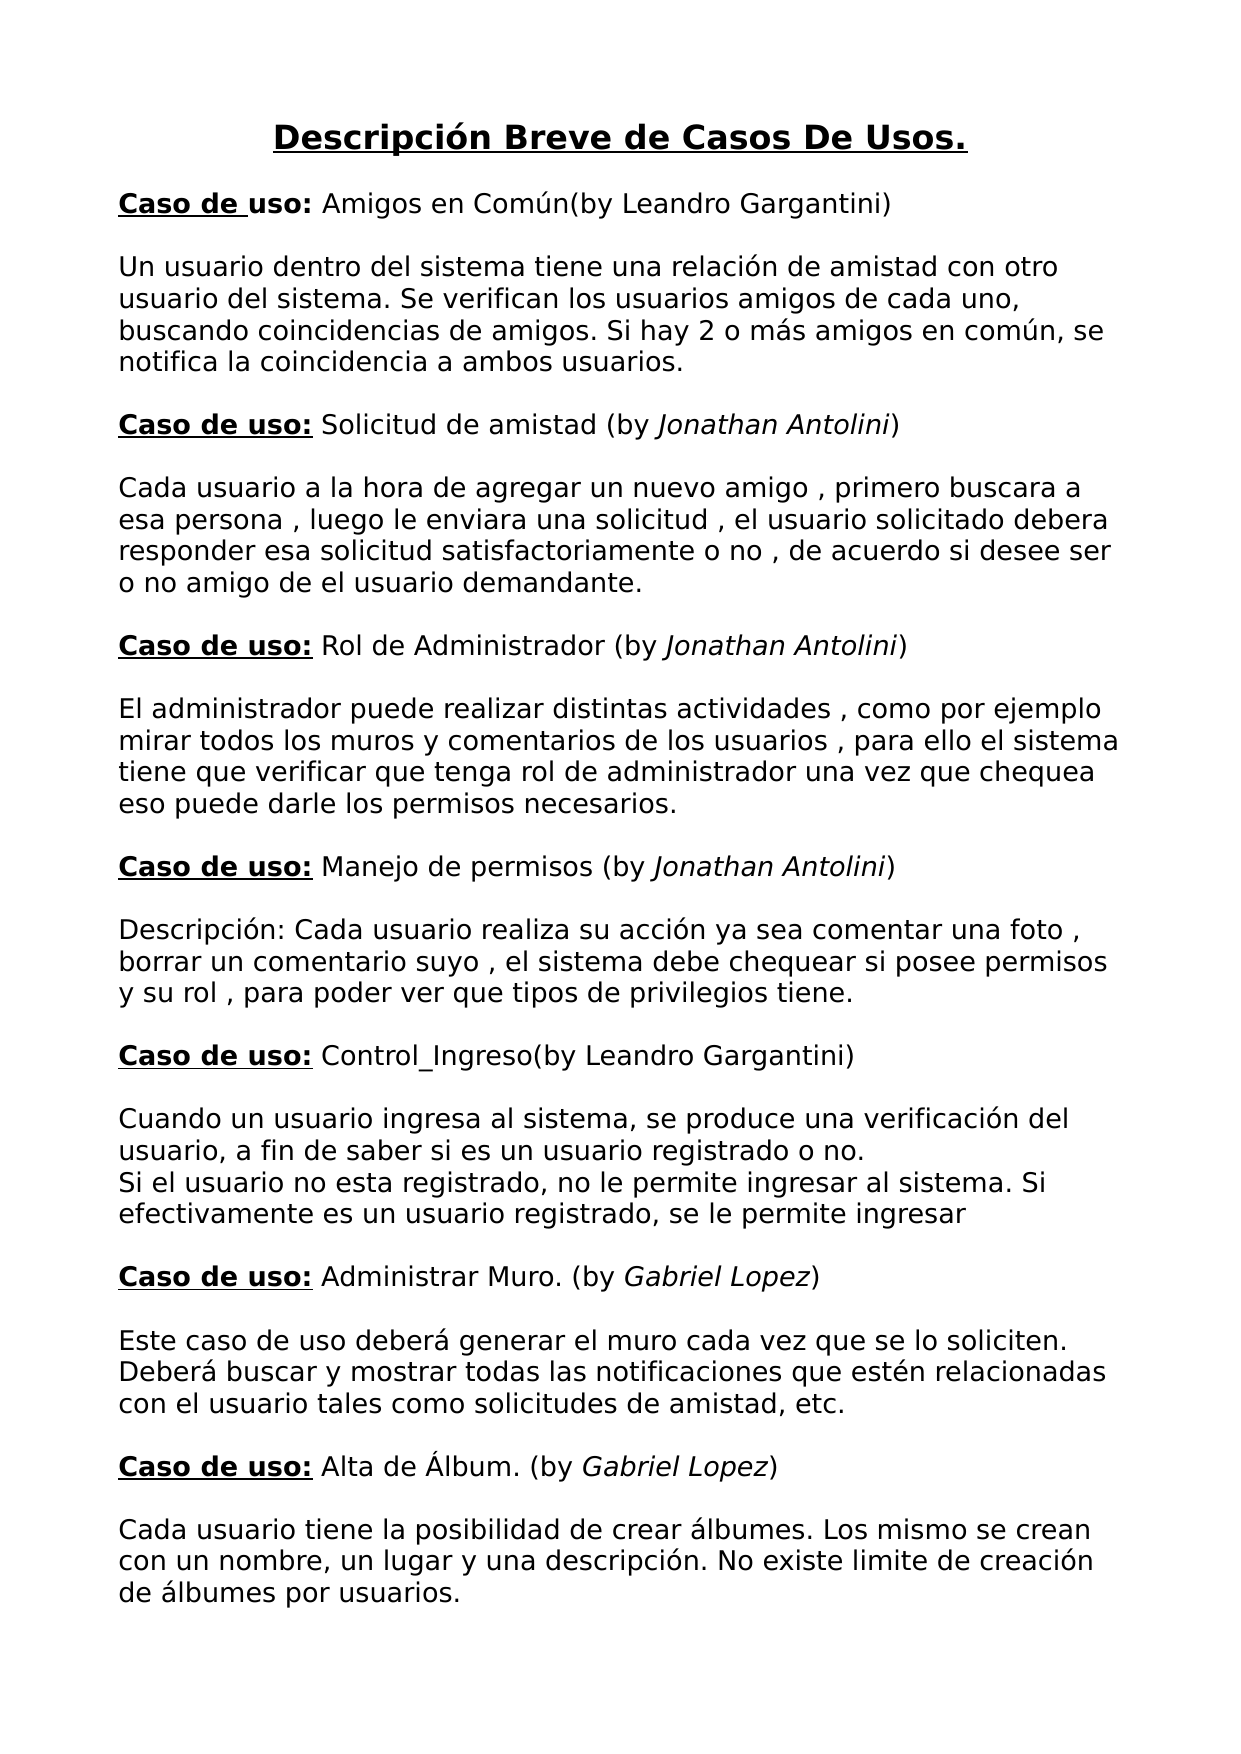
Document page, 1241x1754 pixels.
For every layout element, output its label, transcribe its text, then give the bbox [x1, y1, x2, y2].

text Cada usuario tiene la posibilidad de crear álbumes. Los mismo se crean con un nombre, un lugar y una descripción. No existe limite de creación de álbumes por usuarios. [118, 1514, 1122, 1609]
text Caso de uso: Rol de Administrador (by Jonathan Antolini) [118, 630, 1122, 662]
text Si el usuario no esta registrado, no le permite ingresar al sistema. Si efectivamente es un usuario registrado, se le permite ingresar [118, 1167, 1122, 1230]
text Un usuario dentro del sistema tiene una relación de amistad con otro usuario del sistema. Se verifican los usuarios amigos de cada uno, buscando coincidencias de amigos. Si hay 2 o más amigos en común, se notifica la coincidencia a ambos usuarios. [118, 252, 1122, 378]
text Este caso de uso deberá generar el muro cada vez que se lo soliciten. Deberá buscar y mostrar todas las notificaciones que estén relacionadas con el usuario tales como solicitudes de amistad, etc. [118, 1325, 1122, 1419]
text El administrador puede realizar distintas actividades , como por ejemplo mirar todos los muros y comentarios de los usuarios , para ello el sistema tiene que verificar que tenga rol de administrador una vez que chequea eso puede darle los permisos necesarios. [118, 693, 1122, 820]
text Caso de uso: Alta de Álbum. (by Gabriel Lopez) [118, 1451, 1122, 1483]
text Descripción: Cada usuario realiza su acción ya sea comentar una foto , borrar un comentario suyo , el sistema debe chequear si posee permisos y su rol , para poder ver que tipos de privilegios tiene. [118, 914, 1122, 1009]
text Caso de uso: Control_Ingreso(by Leandro Gargantini) [118, 1041, 1122, 1072]
text Caso de uso: Solicitud de amistad (by Jonathan Antolini) [118, 409, 1122, 441]
text Caso de uso: Administrar Muro. (by Gabriel Lopez) [118, 1262, 1122, 1293]
text Caso de uso: Amigos en Común(by Leandro Gargantini) [118, 188, 1122, 220]
text Cuando un usuario ingresa al sistema, se produce una verificación del usuario, a fin de saber si es un usuario registrado o no. [118, 1104, 1122, 1167]
text Caso de uso: Manejo de permisos (by Jonathan Antolini) [118, 851, 1122, 883]
text Cada usuario a la hora de agregar un nuevo amigo , primero buscara a esa persona , luego le enviara una solicitud , el usuario solicitado debera responder esa solicitud satisfactoriamente o no , de acuerdo si desee ser o no amigo de el usuario demandante. [118, 473, 1122, 599]
text Descripción Breve de Casos De Usos. [118, 118, 1122, 157]
